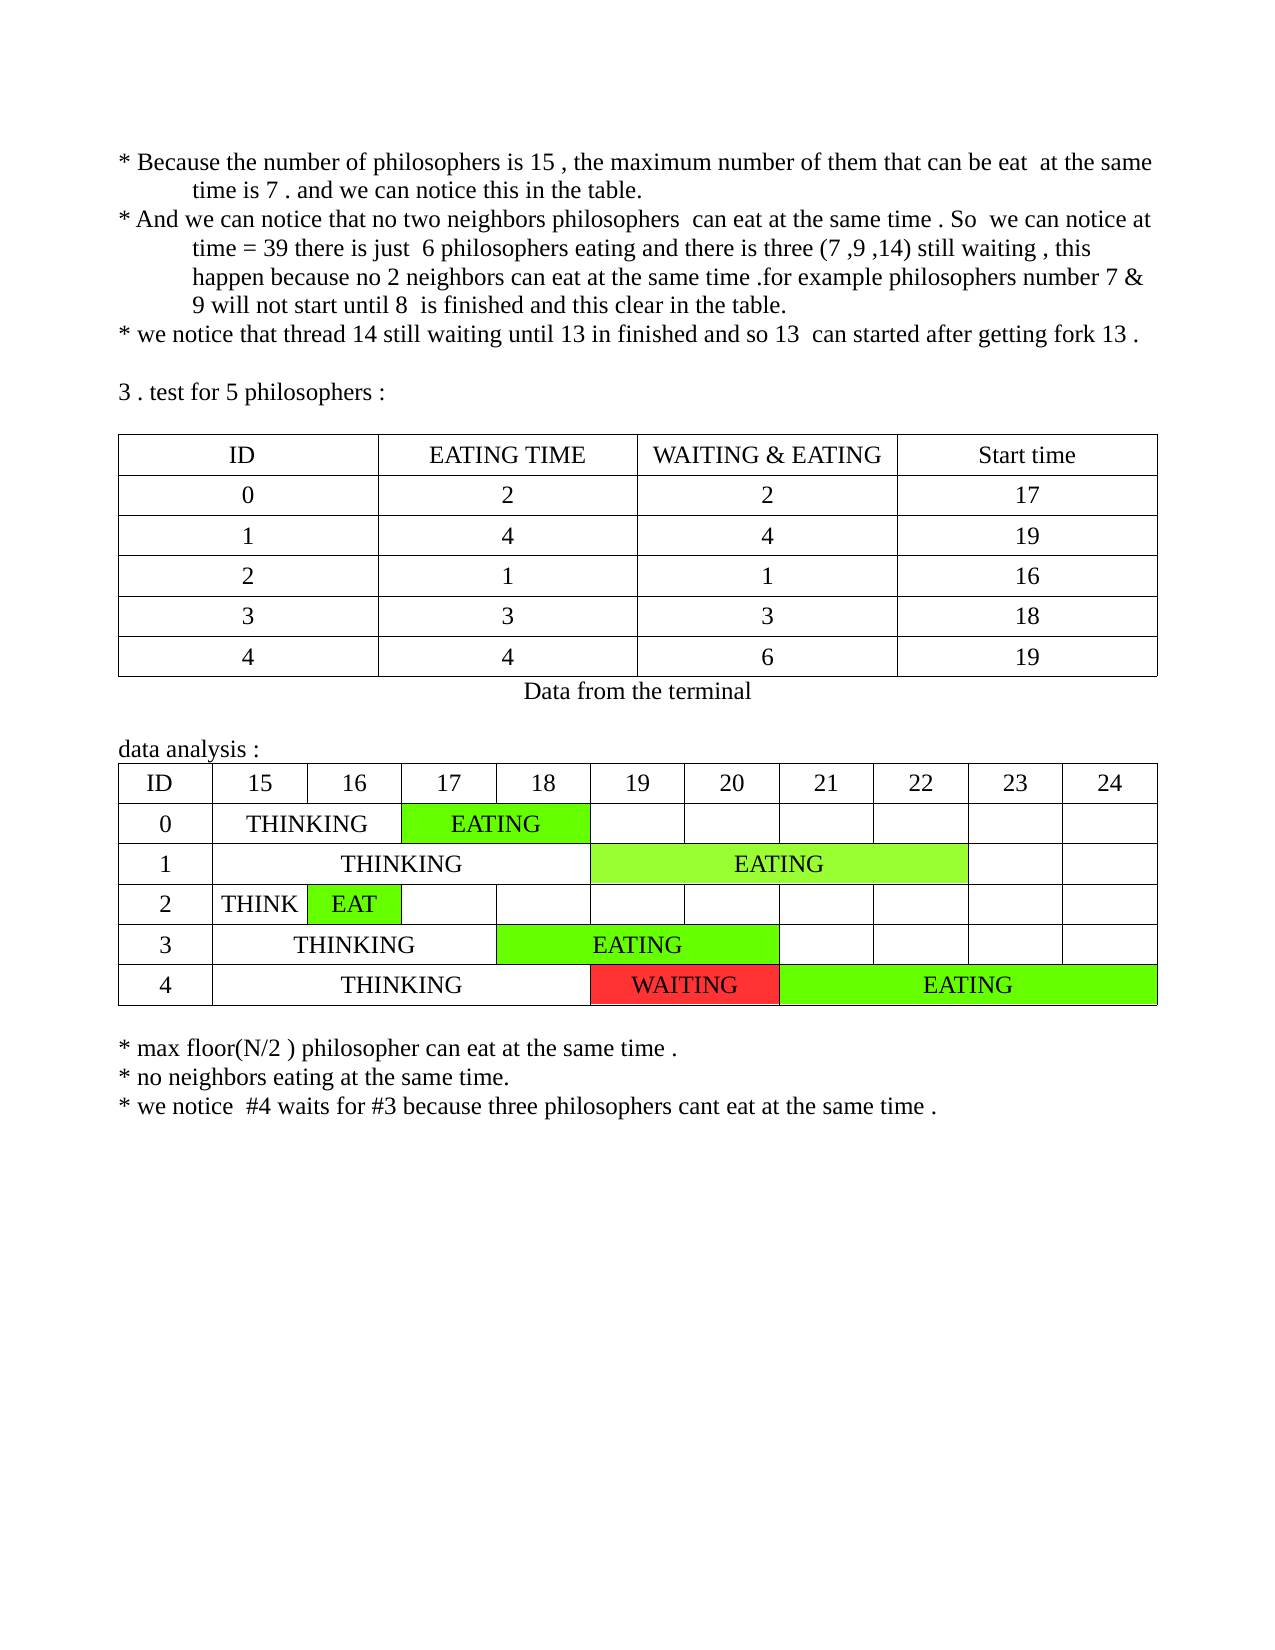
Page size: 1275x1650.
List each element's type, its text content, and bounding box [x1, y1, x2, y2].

table_header 15 [213, 764, 307, 803]
table_cell THINKING [213, 804, 401, 843]
table_cell 18 [898, 597, 1157, 636]
table_cell 4 [638, 516, 897, 555]
table_cell 3 [119, 925, 212, 964]
table_cell [402, 885, 496, 924]
table_cell [780, 925, 873, 964]
table_cell [685, 885, 779, 924]
table_header 21 [780, 764, 873, 803]
table_cell [874, 804, 968, 843]
text Data from the terminal [118, 677, 1157, 705]
table_cell 2 [638, 476, 897, 515]
table_cell 1 [379, 556, 637, 596]
table_cell [874, 925, 968, 964]
table_cell 17 [898, 476, 1157, 515]
table_header 23 [969, 764, 1062, 803]
table_cell [591, 804, 684, 843]
table_cell 2 [119, 885, 212, 924]
table_cell [780, 804, 873, 843]
table_cell 3 [638, 597, 897, 636]
table_header 18 [497, 764, 590, 803]
table_cell [1063, 885, 1157, 924]
table_cell [969, 844, 1062, 883]
table_cell 19 [898, 637, 1157, 676]
table_cell 2 [119, 556, 378, 596]
text data analysis : [118, 734, 1157, 763]
table_cell 1 [119, 516, 378, 555]
table_cell WAITING [591, 965, 779, 1004]
table_cell [874, 885, 968, 924]
table_header 24 [1063, 764, 1157, 803]
table_cell 2 [379, 476, 637, 515]
table_cell [1063, 844, 1157, 883]
table_cell [969, 885, 1062, 924]
table_cell 1 [119, 844, 212, 883]
table_cell 16 [898, 556, 1157, 596]
table_cell EATING [402, 804, 590, 843]
table_cell 1 [638, 556, 897, 596]
table_cell [685, 804, 779, 843]
table_header 22 [874, 764, 968, 803]
table_header ID [119, 764, 212, 803]
table_cell [969, 925, 1062, 964]
table_header Start time [898, 435, 1157, 475]
table_cell EAT [308, 885, 401, 924]
table_cell 4 [119, 637, 378, 676]
text * Because the number of philosophers is 15 , the maximum number of them that can be eat at the same time is 7 . and we can notice this in the table. [118, 147, 1157, 204]
table_cell EATING [497, 925, 779, 964]
table_cell 19 [898, 516, 1157, 555]
table_cell [591, 885, 684, 924]
table_header WAITING & EATING [638, 435, 897, 475]
text 3 . test for 5 philosophers : [118, 377, 1157, 406]
text * we notice #4 waits for #3 because three philosophers cant eat at the same time . [118, 1091, 1157, 1119]
table_header 20 [685, 764, 779, 803]
table_cell 4 [379, 637, 637, 676]
table_header EATING TIME [379, 435, 637, 475]
table_cell THINKING [213, 925, 496, 964]
table_cell 4 [119, 965, 212, 1004]
table_header 16 [308, 764, 401, 803]
table_cell [1063, 804, 1157, 843]
table_header 17 [402, 764, 496, 803]
table_cell THINKING [213, 965, 590, 1004]
text * we notice that thread 14 still waiting until 13 in finished and so 13 can started after getting fork 13 . [118, 319, 1157, 348]
table_cell [969, 804, 1062, 843]
table_header 19 [591, 764, 684, 803]
text * And we can notice that no two neighbors philosophers can eat at the same time . So we can notice at time = 39 there is just 6 philosophers eating and there is three (7 ,9 ,14) still waiting , this happen because no 2 neighbors can eat at the same time .for example philosophers number 7 & 9 will not start until 8 is finished and this clear in the table. [118, 204, 1157, 319]
table_cell 4 [379, 516, 637, 555]
table_cell [497, 885, 590, 924]
table_cell THINKING [213, 844, 590, 883]
table_cell 3 [119, 597, 378, 636]
table_cell EATING [780, 965, 1157, 1004]
table_cell [780, 885, 873, 924]
table_cell 0 [119, 476, 378, 515]
text * max floor(N/2 ) philosopher can eat at the same time . [118, 1033, 1157, 1062]
table_cell THINK [213, 885, 307, 924]
text * no neighbors eating at the same time. [118, 1062, 1157, 1091]
table_cell 0 [119, 804, 212, 843]
table_header ID [119, 435, 378, 475]
table_cell 6 [638, 637, 897, 676]
table_cell EATING [591, 844, 968, 883]
table_cell 3 [379, 597, 637, 636]
table_cell [1063, 925, 1157, 964]
